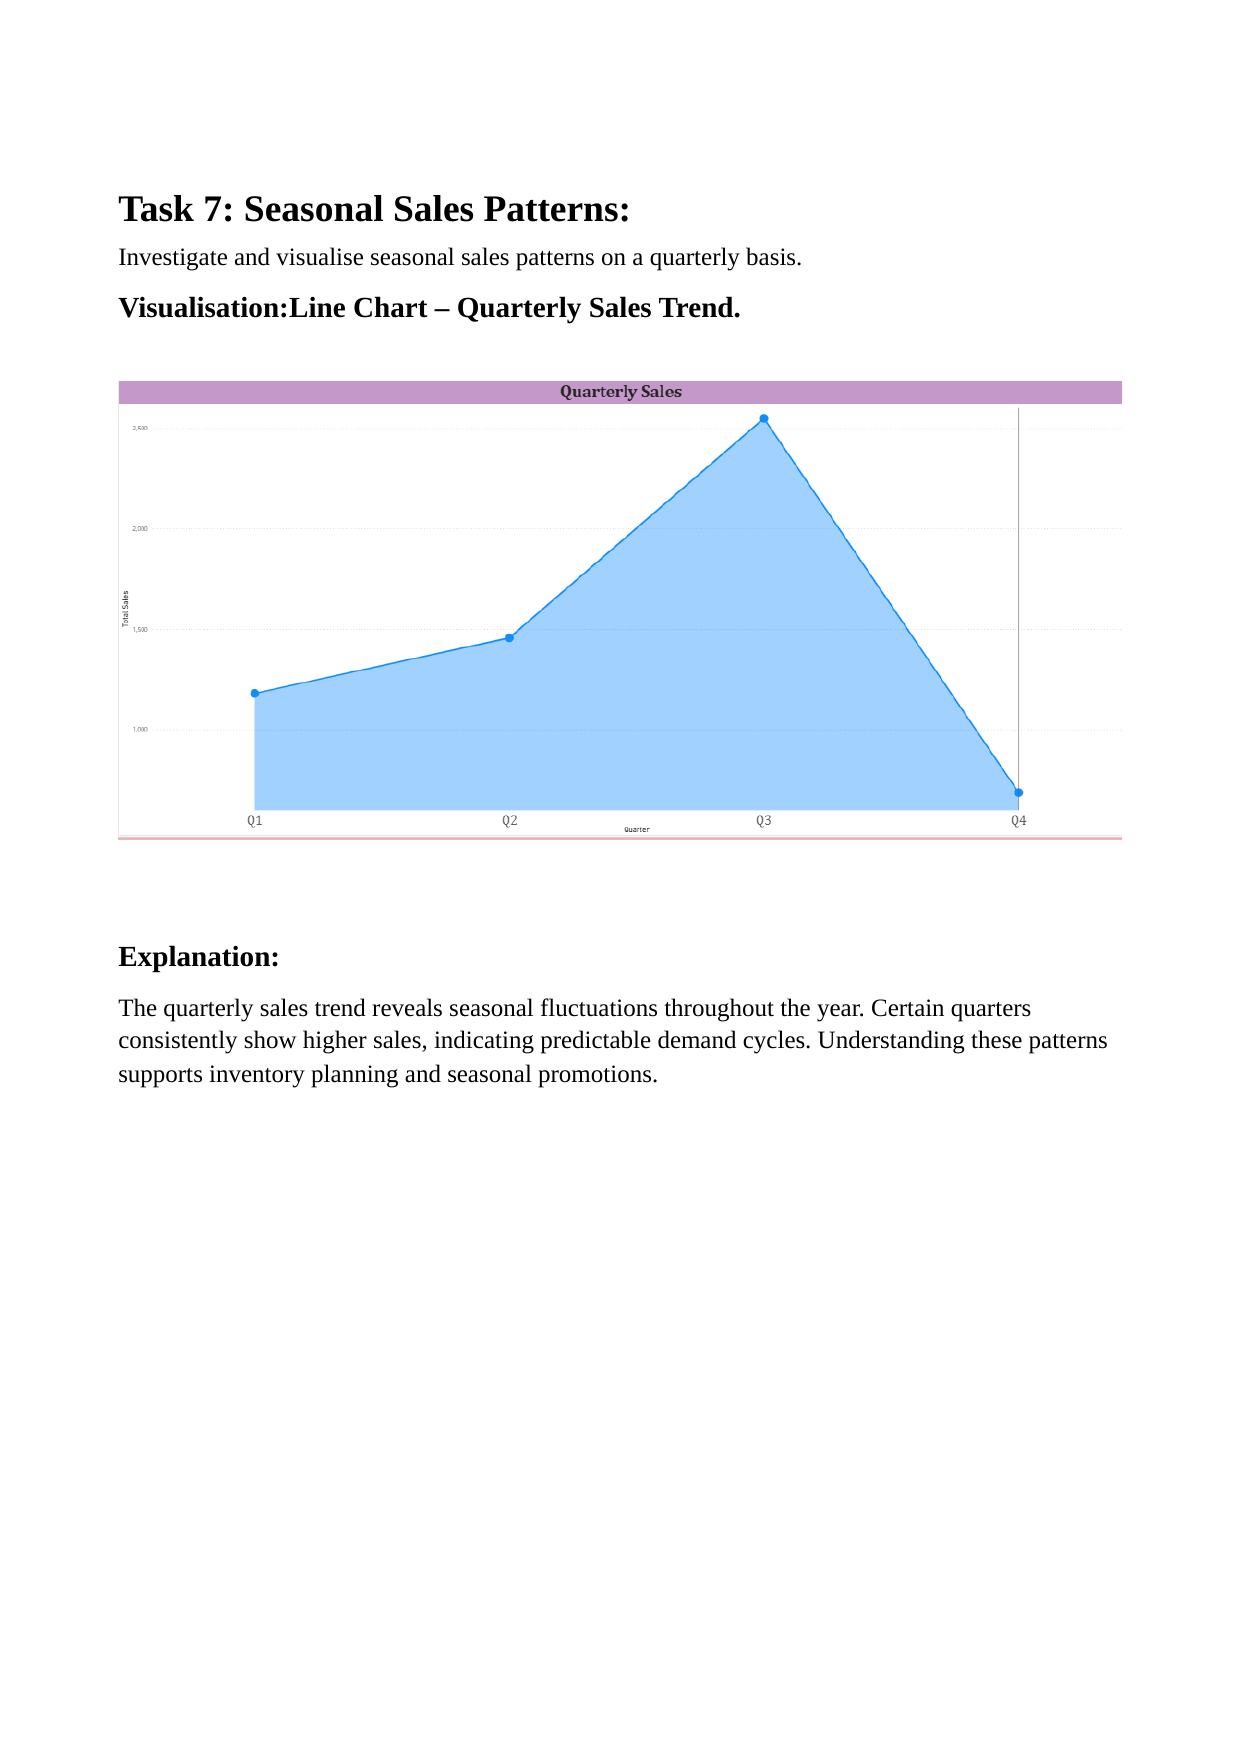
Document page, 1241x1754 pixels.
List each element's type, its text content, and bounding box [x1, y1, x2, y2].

subtitle Task 7: Seasonal Sales Patterns: [118, 187, 1122, 230]
picture [118, 381, 1123, 840]
text Investigate and visualise seasonal sales patterns on a quarterly basis. [118, 242, 1122, 271]
subtitle Visualisation:Line Chart – Quarterly Sales Trend. [118, 290, 1122, 362]
subtitle Explanation: [118, 939, 1122, 973]
text The quarterly sales trend reveals seasonal fluctuations throughout the year. Certain quarters consistently show higher sales, indicating predictable demand cycles. Understanding these patterns supports inventory planning and seasonal promotions. [118, 993, 1122, 1087]
